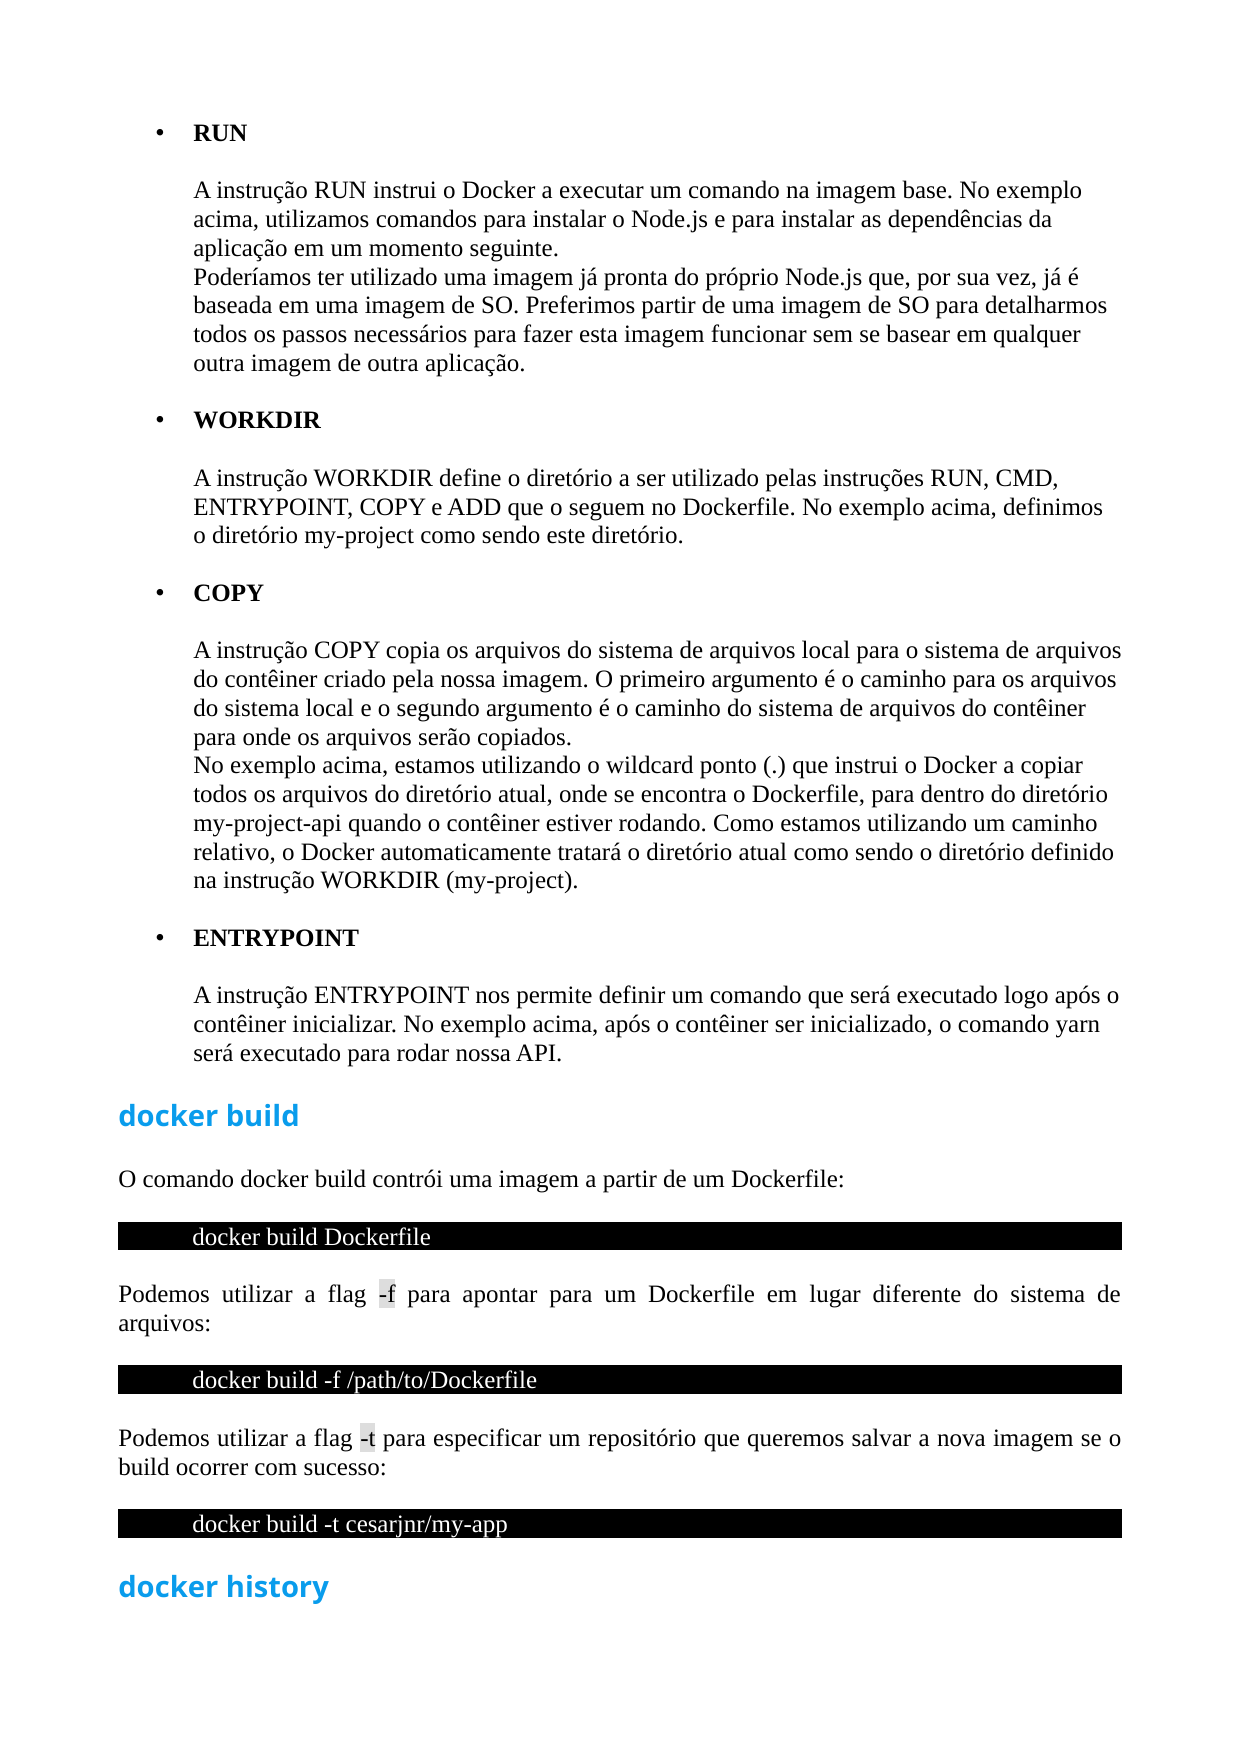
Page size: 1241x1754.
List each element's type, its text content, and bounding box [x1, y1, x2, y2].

text docker build [118, 1096, 1122, 1135]
text Podemos utilizar a flag -f para apontar para um Dockerfile em lugar diferente do sistema de arquivos: [118, 1279, 1122, 1337]
text O comando docker build contrói uma imagem a partir de um Dockerfile: [118, 1164, 1122, 1193]
text docker build -f /path/to/Dockerfile [118, 1365, 1122, 1394]
text docker build -t cesarjnr/my-app [118, 1509, 1122, 1538]
list WORKDIR A instrução WORKDIR define o diretório a ser utilizado pelas instruções RUN, CMD, ENTRYPOINT, COPY e ADD que o seguem no Dockerfile. No exemplo acima, definimos o diretório my-project como sendo este diretório. [156, 406, 1122, 578]
text docker build Dockerfile [118, 1222, 1122, 1250]
text Podemos utilizar a flag -t para especificar um repositório que queremos salvar a nova imagem se o build ocorrer com sucesso: [118, 1423, 1122, 1480]
text docker history [118, 1567, 1122, 1606]
list COPY A instrução COPY copia os arquivos do sistema de arquivos local para o sistema de arquivos do contêiner criado pela nossa imagem. O primeiro argumento é o caminho para os arquivos do sistema local e o segundo argumento é o caminho do sistema de arquivos do contêiner para onde os arquivos serão copiados. No exemplo acima, estamos utilizando o wildcard ponto (.) que instrui o Docker a copiar todos os arquivos do diretório atual, onde se encontra o Dockerfile, para dentro do diretório my-project-api quando o contêiner estiver rodando. Como estamos utilizando um caminho relativo, o Docker automaticamente tratará o diretório atual como sendo o diretório definido na instrução WORKDIR (my-project). [156, 578, 1122, 923]
list ENTRYPOINT A instrução ENTRYPOINT nos permite definir um comando que será executado logo após o contêiner inicializar. No exemplo acima, após o contêiner ser inicializado, o comando yarn será executado para rodar nossa API. [156, 923, 1122, 1067]
list RUN A instrução RUN instrui o Docker a executar um comando na imagem base. No exemplo acima, utilizamos comandos para instalar o Node.js e para instalar as dependências da aplicação em um momento seguinte. Poderíamos ter utilizado uma imagem já pronta do próprio Node.js que, por sua vez, já é baseada em uma imagem de SO. Preferimos partir de uma imagem de SO para detalharmos todos os passos necessários para fazer esta imagem funcionar sem se basear em qualquer outra imagem de outra aplicação. [156, 118, 1122, 406]
